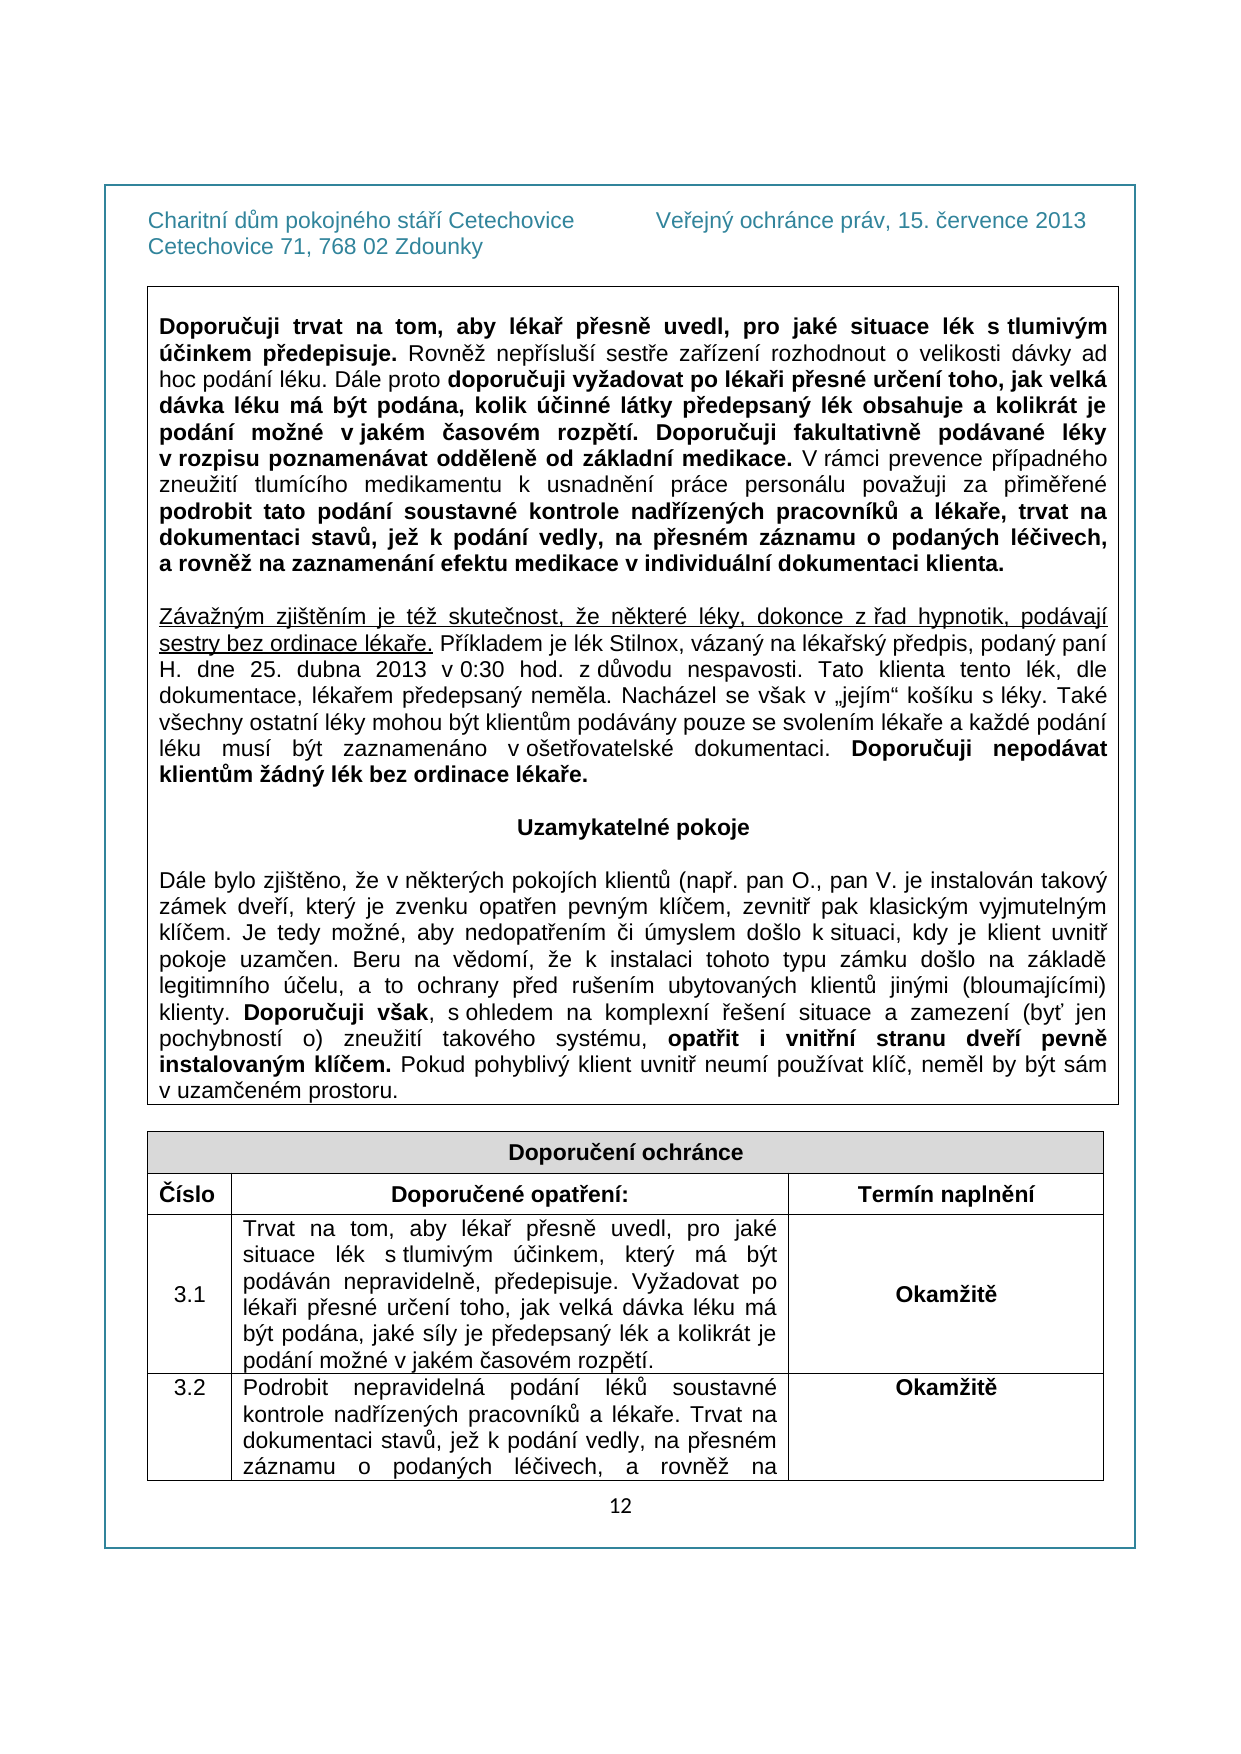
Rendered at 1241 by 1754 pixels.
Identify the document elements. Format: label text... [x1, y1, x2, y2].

table_cell Doporučuji trvat na tom, aby lékař přesně uvedl, pro jaké situace lék s tlumivým účinkem předepisuje. Rovněž nepřísluší sestře zařízení rozhodnout o velikosti dávky ad hoc podání léku. Dále proto doporučuji vyžadovat po lékaři přesné určení toho, jak velká dávka léku má být podána, kolik účinné látky předepsaný lék obsahuje a kolikrát je podání možné v jakém časovém rozpětí. Doporučuji fakultativně podávané léky v rozpisu poznamenávat odděleně od základní medikace. V rámci prevence případného zneužití tlumícího medikamentu k usnadnění práce personálu považuji za přiměřené podrobit tato podání soustavné kontrole nadřízených pracovníků a lékaře, trvat na dokumentaci stavů, jež k podání vedly, na přesném záznamu o podaných léčivech, a rovněž na zaznamenání efektu medikace v individuální dokumentaci klienta. Závažným zjištěním je též skutečnost, že některé léky, dokonce z řad hypnotik, podávají sestry bez ordinace lékaře. Příkladem je lék Stilnox, vázaný na lékařský předpis, podaný paní H. dne 25. dubna 2013 v 0:30 hod. z důvodu nespavosti. Tato klienta tento lék, dle dokumentace, lékařem předepsaný neměla. Nacházel se však v „jejím“ košíku s léky. Také všechny ostatní léky mohou být klientům podávány pouze se svolením lékaře a každé podání léku musí být zaznamenáno v ošetřovatelské dokumentaci. Doporučuji nepodávat klientům žádný lék bez ordinace lékaře. Uzamykatelné pokoje Dále bylo zjištěno, že v některých pokojích klientů (např. pan O., pan V. je instalován takový zámek dveří, který je zvenku opatřen pevným klíčem, zevnitř pak klasickým vyjmutelným klíčem. Je tedy možné, aby nedopatřením či úmyslem došlo k situaci, kdy je klient uvnitř pokoje uzamčen. Beru na vědomí, že k instalaci tohoto typu zámku došlo na základě legitimního účelu, a to ochrany před rušením ubytovaných klientů jinými (bloumajícími) klienty. Doporučuji však, s ohledem na komplexní řešení situace a zamezení (byť jen pochybností o) zneužití takového systému, opatřit i vnitřní stranu dveří pevně instalovaným klíčem. Pokud pohyblivý klient uvnitř neumí používat klíč, neměl by být sám v uzamčeném prostoru. [148, 287, 1118, 1104]
table_cell 3.1 [148, 1215, 231, 1373]
table_header Doporučení ochránce [148, 1132, 1103, 1173]
table_cell Číslo [148, 1174, 231, 1214]
table_cell Trvat na tom, aby lékař přesně uvedl, pro jaké situace lék s tlumivým účinkem, který má být podáván nepravidelně, předepisuje. Vyžadovat po lékaři přesné určení toho, jak velká dávka léku má být podána, jaké síly je předepsaný lék a kolikrát je podání možné v jakém časovém rozpětí. [232, 1215, 788, 1373]
table_cell Doporučené opatření: [232, 1174, 788, 1214]
table_cell 3.2 [148, 1374, 231, 1479]
table_cell Termín naplnění [789, 1174, 1103, 1214]
table_cell Okamžitě [789, 1215, 1103, 1373]
table_cell Okamžitě [789, 1374, 1103, 1479]
table_cell Podrobit nepravidelná podání léků soustavné kontrole nadřízených pracovníků a lékaře. Trvat na dokumentaci stavů, jež k podání vedly, na přesném záznamu o podaných léčivech, a rovněž na [232, 1374, 788, 1479]
